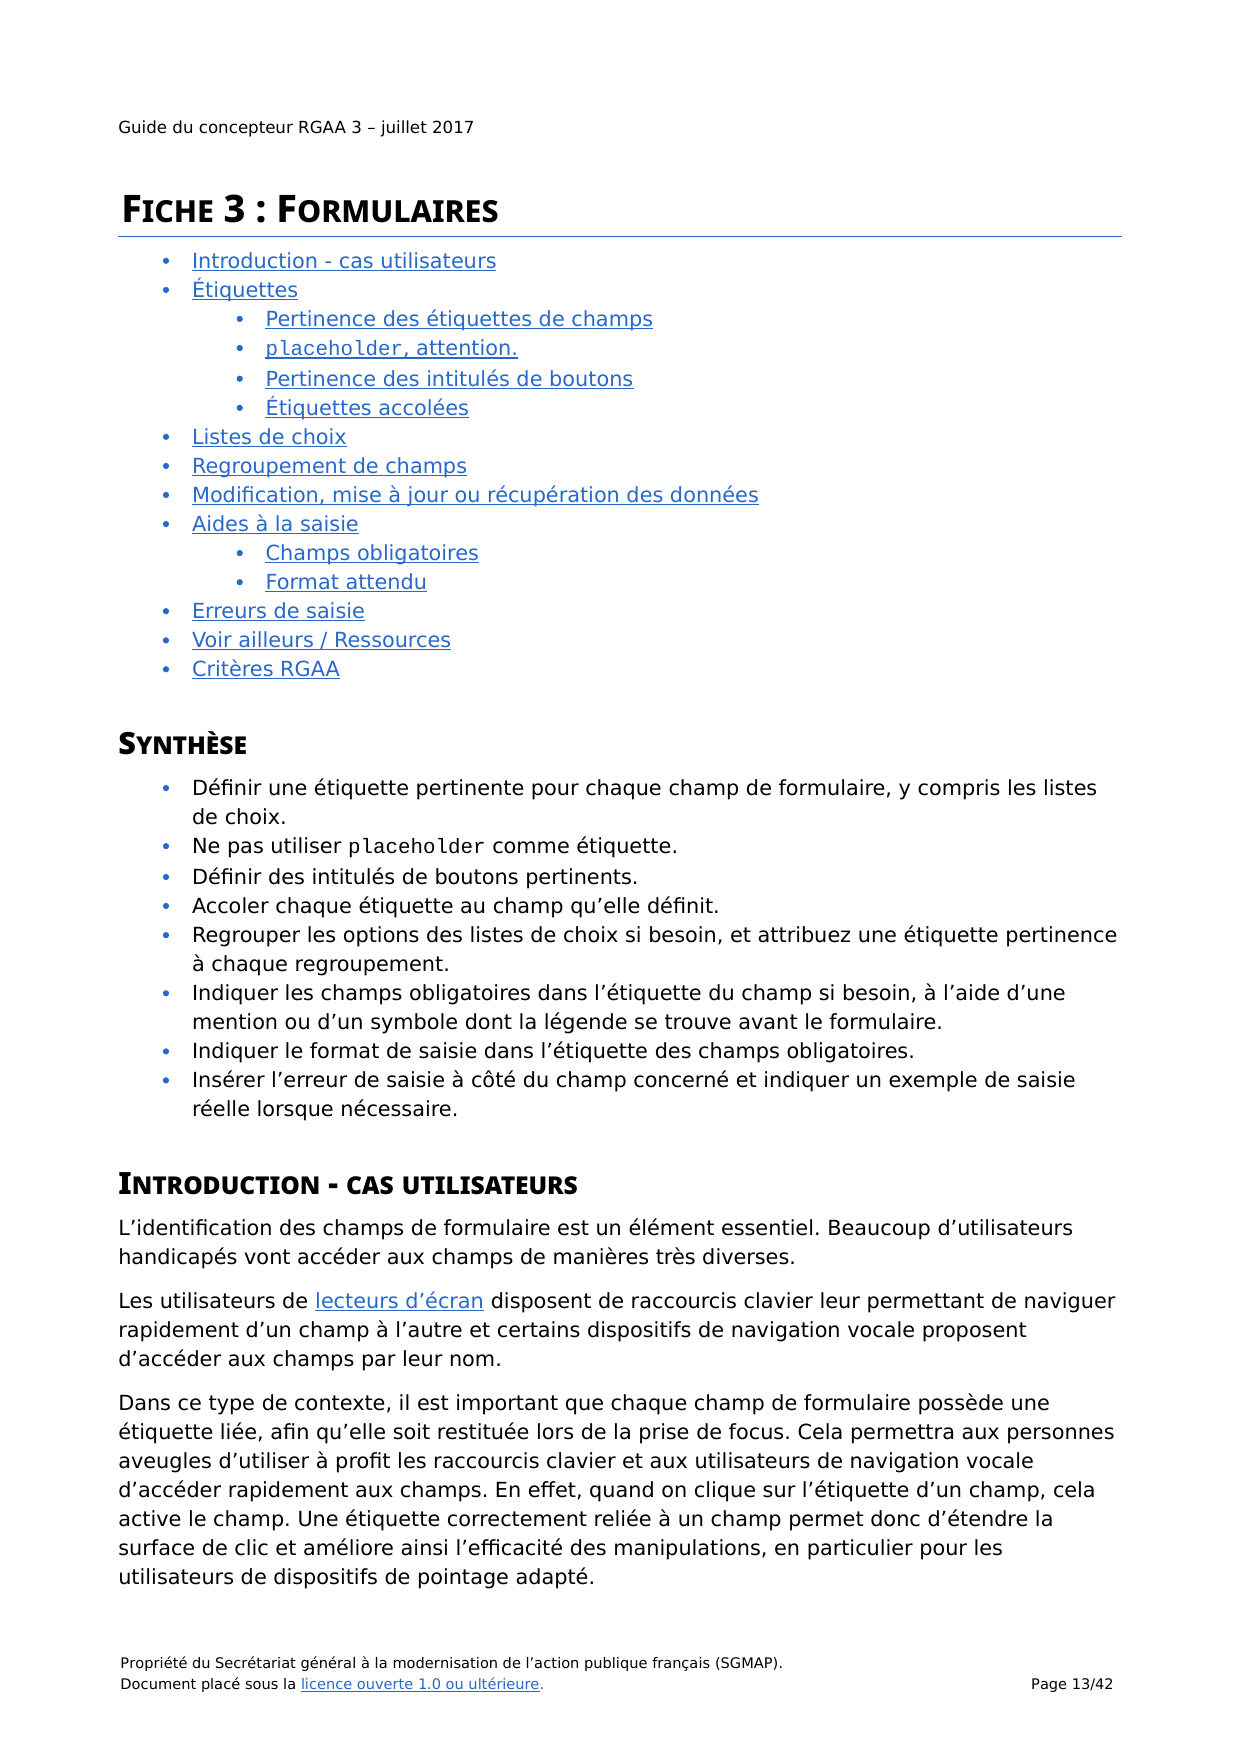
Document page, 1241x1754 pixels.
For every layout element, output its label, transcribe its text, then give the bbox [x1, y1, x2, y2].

list Regroupement de champs [162, 454, 1122, 478]
list Listes de choix [162, 425, 1122, 449]
list Voir ailleurs / Ressources [162, 628, 1122, 652]
list Pertinence des étiquettes de champs [236, 307, 1122, 331]
list Modification, mise à jour ou récupération des données [162, 483, 1122, 507]
list Ne pas utiliser placeholder comme étiquette. [162, 834, 1122, 860]
subtitle Synthèse [118, 722, 1122, 763]
list Erreurs de saisie [162, 599, 1122, 623]
list Indiquer le format de saisie dans l’étiquette des champs obligatoires. [162, 1039, 1122, 1063]
list Format attendu [236, 570, 1122, 594]
subtitle Fiche 3 : Formulaires [118, 179, 1122, 236]
list Définir des intitulés de boutons pertinents. [162, 865, 1122, 889]
subtitle Introduction - cas utilisateurs [118, 1162, 1122, 1204]
list Champs obligatoires [236, 541, 1122, 565]
text Les utilisateurs de lecteurs d’écran disposent de raccourcis clavier leur permettant de naviguer rapidement d’un champ à l’autre et certains dispositifs de navigation vocale proposent d’accéder aux champs par leur nom. [118, 1289, 1122, 1371]
list Introduction - cas utilisateurs [162, 249, 1122, 273]
list Insérer l’erreur de saisie à côté du champ concerné et indiquer un exemple de saisie réelle lorsque nécessaire. [162, 1068, 1122, 1122]
list Pertinence des intitulés de boutons [236, 367, 1122, 391]
list Définir une étiquette pertinente pour chaque champ de formulaire, y compris les listes de choix. [162, 776, 1122, 829]
list Aides à la saisie [162, 512, 1122, 536]
list Étiquettes accolées [236, 396, 1122, 420]
list Accoler chaque étiquette au champ qu’elle définit. [162, 894, 1122, 918]
list Regrouper les options des listes de choix si besoin, et attribuez une étiquette pertinence à chaque regroupement. [162, 923, 1122, 976]
list Indiquer les champs obligatoires dans l’étiquette du champ si besoin, à l’aide d’une mention ou d’un symbole dont la légende se trouve avant le formulaire. [162, 981, 1122, 1034]
text Dans ce type de contexte, il est important que chaque champ de formulaire possède une étiquette liée, afin qu’elle soit restituée lors de la prise de focus. Cela permettra aux personnes aveugles d’utiliser à profit les raccourcis clavier et aux utilisateurs de navigation vocale d’accéder rapidement aux champs. En effet, quand on clique sur l’étiquette d’un champ, cela active le champ. Une étiquette correctement reliée à un champ permet donc d’étendre la surface de clic et améliore ainsi l’efficacité des manipulations, en particulier pour les utilisateurs de dispositifs de pointage adapté. [118, 1391, 1122, 1589]
text L’identification des champs de formulaire est un élément essentiel. Beaucoup d’utilisateurs handicapés vont accéder aux champs de manières très diverses. [118, 1216, 1122, 1269]
list Critères RGAA [162, 657, 1122, 682]
list placeholder, attention. [236, 336, 1122, 362]
list Étiquettes [162, 278, 1122, 302]
